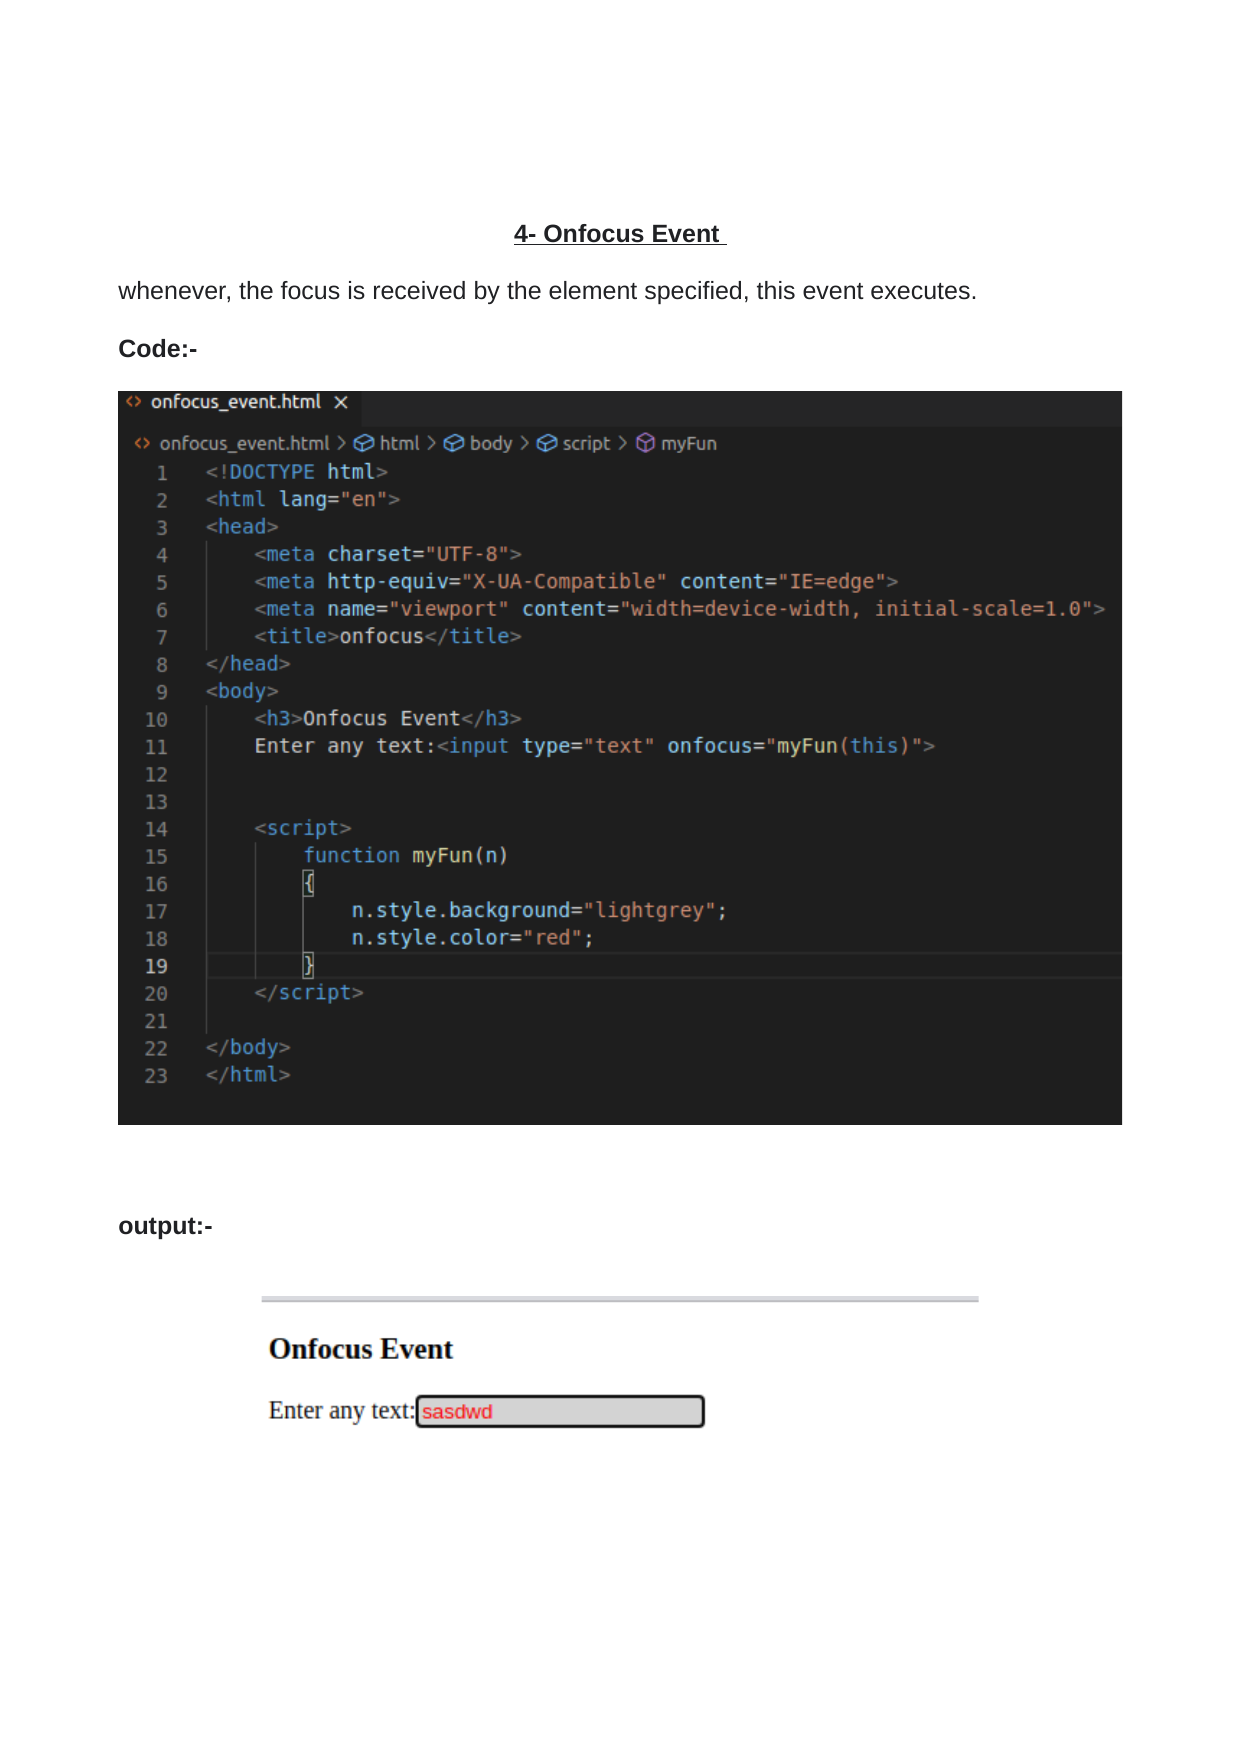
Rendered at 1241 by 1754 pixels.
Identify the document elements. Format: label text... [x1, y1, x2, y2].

text Code:- [118, 334, 1122, 362]
text 4- Onfocus Event [118, 219, 1122, 247]
text output:- [118, 1211, 1122, 1239]
picture [261, 1296, 979, 1518]
text whenever, the focus is received by the element specified, this event executes. [118, 276, 1122, 305]
picture [118, 391, 1123, 1125]
